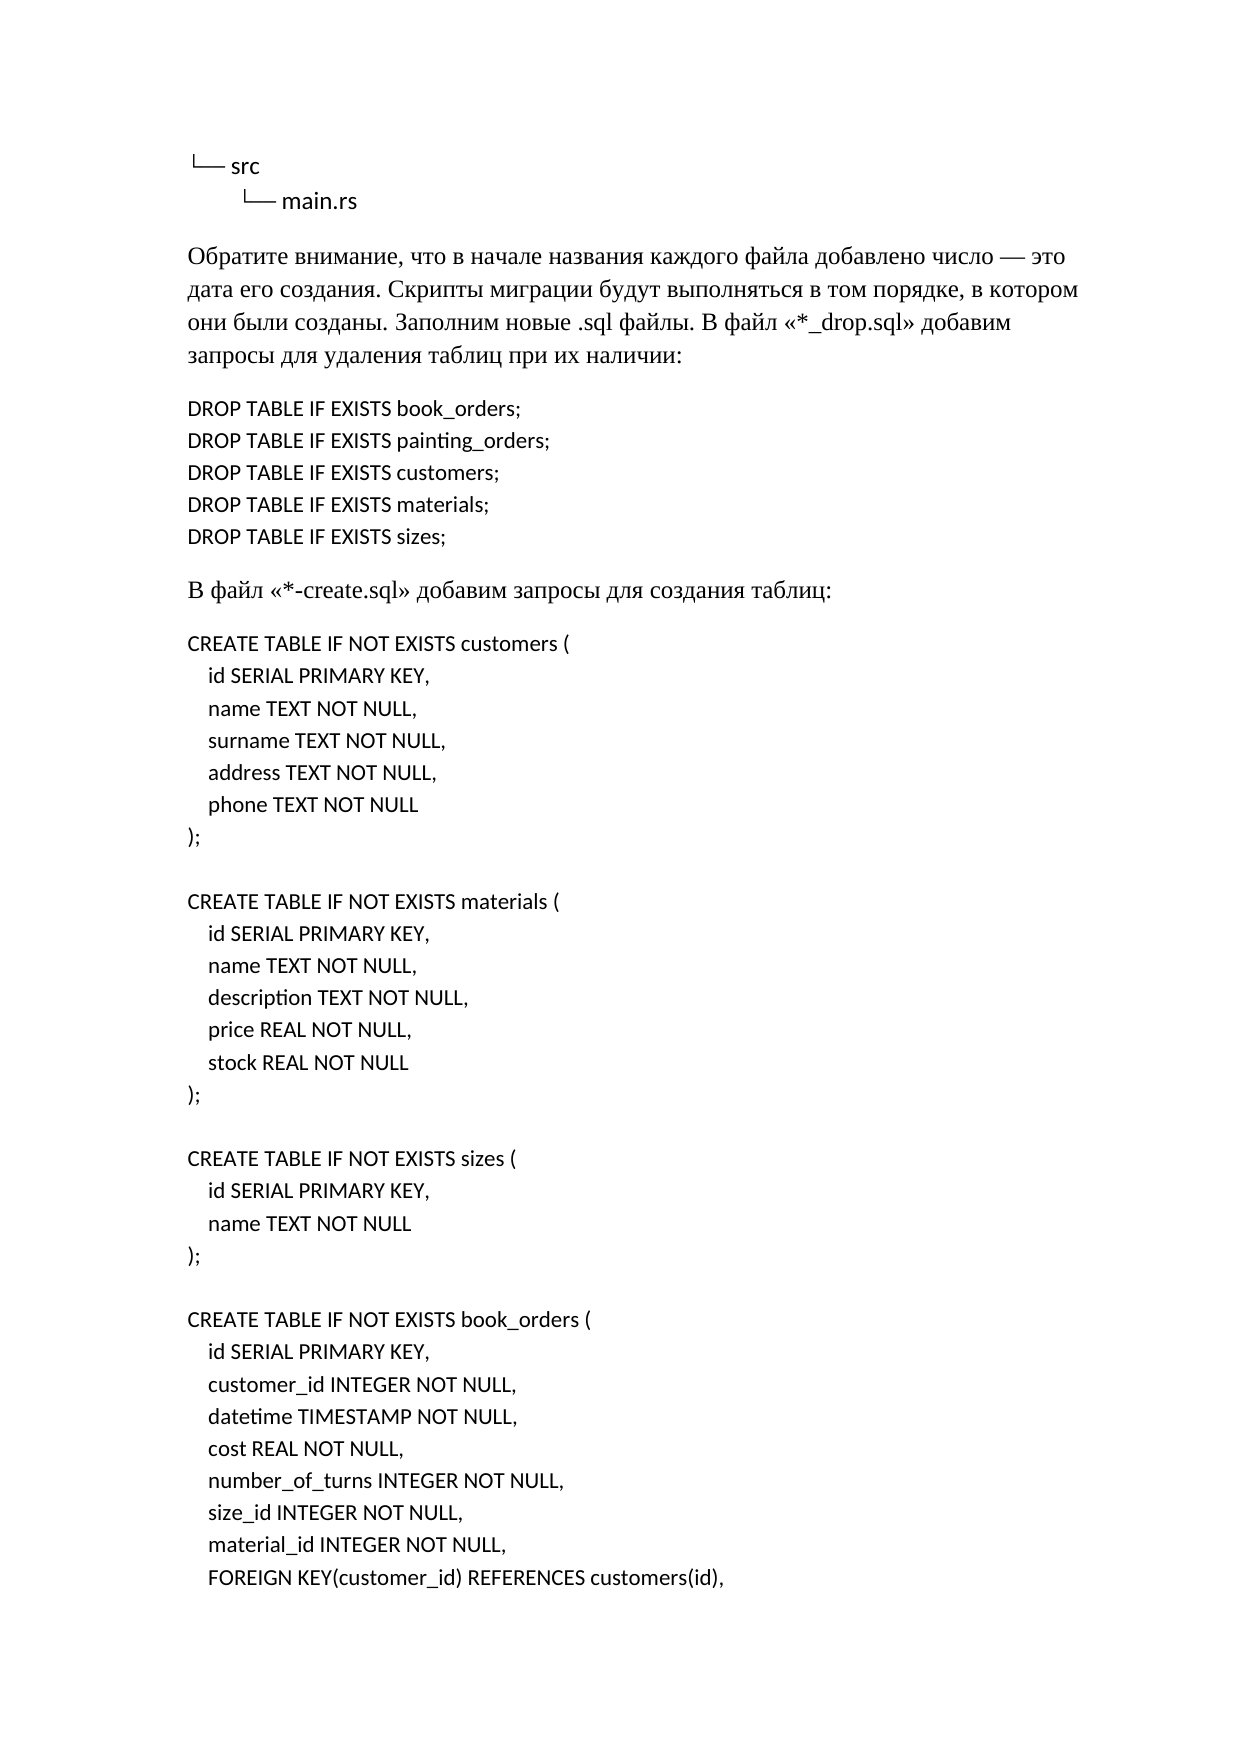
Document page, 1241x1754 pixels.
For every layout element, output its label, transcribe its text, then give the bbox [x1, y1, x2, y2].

text Обратите внимание, что в начале названия каждого файла добавлено число — это дата его создания. Скрипты миграции будут выполняться в том порядке, в котором они были созданы. Заполним новые .sql файлы. В файл «*_drop.sql» добавим запросы для удаления таблиц при их наличии: [187, 241, 1090, 369]
text └── src └── main.rs [187, 150, 1090, 216]
text CREATE TABLE IF NOT EXISTS customers ( id SERIAL PRIMARY KEY, name TEXT NOT NULL, surname TEXT NOT NULL, address TEXT NOT NULL, phone TEXT NOT NULL ); CREATE TABLE IF NOT EXISTS materials ( id SERIAL PRIMARY KEY, name TEXT NOT NULL, description TEXT NOT NULL, price REAL NOT NULL, stock REAL NOT NULL ); CREATE TABLE IF NOT EXISTS sizes ( id SERIAL PRIMARY KEY, name TEXT NOT NULL ); CREATE TABLE IF NOT EXISTS book_orders ( id SERIAL PRIMARY KEY, customer_id INTEGER NOT NULL, datetime TIMESTAMP NOT NULL, cost REAL NOT NULL, number_of_turns INTEGER NOT NULL, size_id INTEGER NOT NULL, material_id INTEGER NOT NULL, FOREIGN KEY(customer_id) REFERENCES customers(id), [187, 629, 1090, 1591]
text DROP TABLE IF EXISTS book_orders; DROP TABLE IF EXISTS painting_orders; DROP TABLE IF EXISTS customers; DROP TABLE IF EXISTS materials; DROP TABLE IF EXISTS sizes; [187, 394, 1090, 551]
text В файл «*-create.sql» добавим запросы для создания таблиц: [187, 576, 1090, 604]
